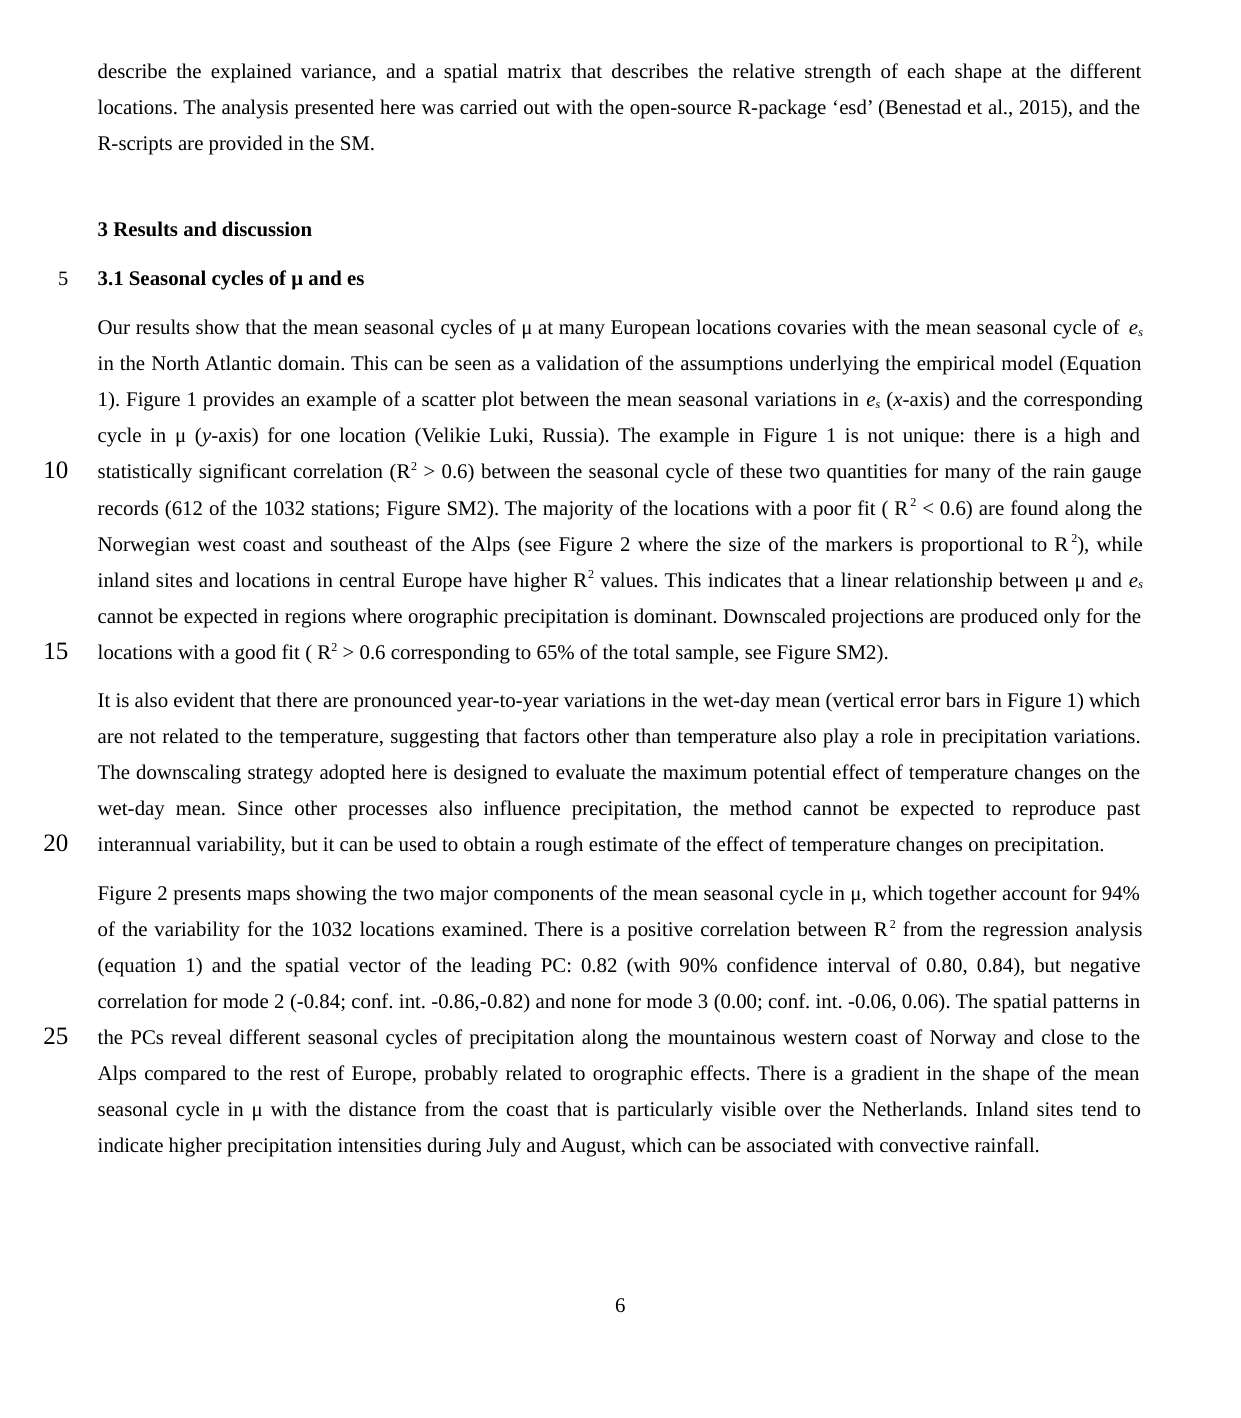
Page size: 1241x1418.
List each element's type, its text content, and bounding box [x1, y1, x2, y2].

subtitle 3.1 Seasonal cycles of μ and es [97, 266, 1143, 290]
text Our results show that the mean seasonal cycles of μ at many European locations covaries with the mean seasonal cycle of es in the North Atlantic domain. This can be seen as a validation of the assumptions underlying the empirical model (Equation 1). Figure 1 provides an example of a scatter plot between the mean seasonal variations in es (x-axis) and the corresponding cycle in μ (y-axis) for one location (Velikie Luki, Russia). The example in Figure 1 is not unique: there is a high and statistically significant correlation (R2 > 0.6) between the seasonal cycle of these two quantities for many of the rain gauge records (612 of the 1032 stations; Figure SM2). The majority of the locations with a poor fit ( R2 < 0.6) are found along the Norwegian west coast and southeast of the Alps (see Figure 2 where the size of the markers is proportional to R2), while inland sites and locations in central Europe have higher R2 values. This indicates that a linear relationship between μ and es cannot be expected in regions where orographic precipitation is dominant. Downscaled projections are produced only for the locations with a good fit ( R2 > 0.6 corresponding to 65% of the total sample, see Figure SM2). [97, 315, 1143, 664]
text It is also evident that there are pronounced year-to-year variations in the wet-day mean (vertical error bars in Figure 1) which are not related to the temperature, suggesting that factors other than temperature also play a role in precipitation variations. The downscaling strategy adopted here is designed to evaluate the maximum potential effect of temperature changes on the wet-day mean. Since other processes also influence precipitation, the method cannot be expected to reproduce past interannual variability, but it can be used to obtain a rough estimate of the effect of temperature changes on precipitation. [97, 688, 1143, 856]
text Figure 2 presents maps showing the two major components of the mean seasonal cycle in μ, which together account for 94% of the variability for the 1032 locations examined. There is a positive correlation between R2 from the regression analysis (equation 1) and the spatial vector of the leading PC: 0.82 (with 90% confidence interval of 0.80, 0.84), but negative correlation for mode 2 (-0.84; conf. int. -0.86,-0.82) and none for mode 3 (0.00; conf. int. -0.06, 0.06). The spatial patterns in the PCs reveal different seasonal cycles of precipitation along the mountainous western coast of Norway and close to the Alps compared to the rest of Europe, probably related to orographic effects. There is a gradient in the shape of the mean seasonal cycle in μ with the distance from the coast that is particularly visible over the Netherlands. Inland sites tend to indicate higher precipitation intensities during July and August, which can be associated with convective rainfall. [97, 881, 1143, 1157]
text describe the explained variance, and a spatial matrix that describes the relative strength of each shape at the different locations. The analysis presented here was carried out with the open-source R-package ‘esd’ (Benestad et al., 2015), and the R-scripts are provided in the SM. [97, 59, 1143, 155]
subtitle 3 Results and discussion [97, 217, 1143, 241]
